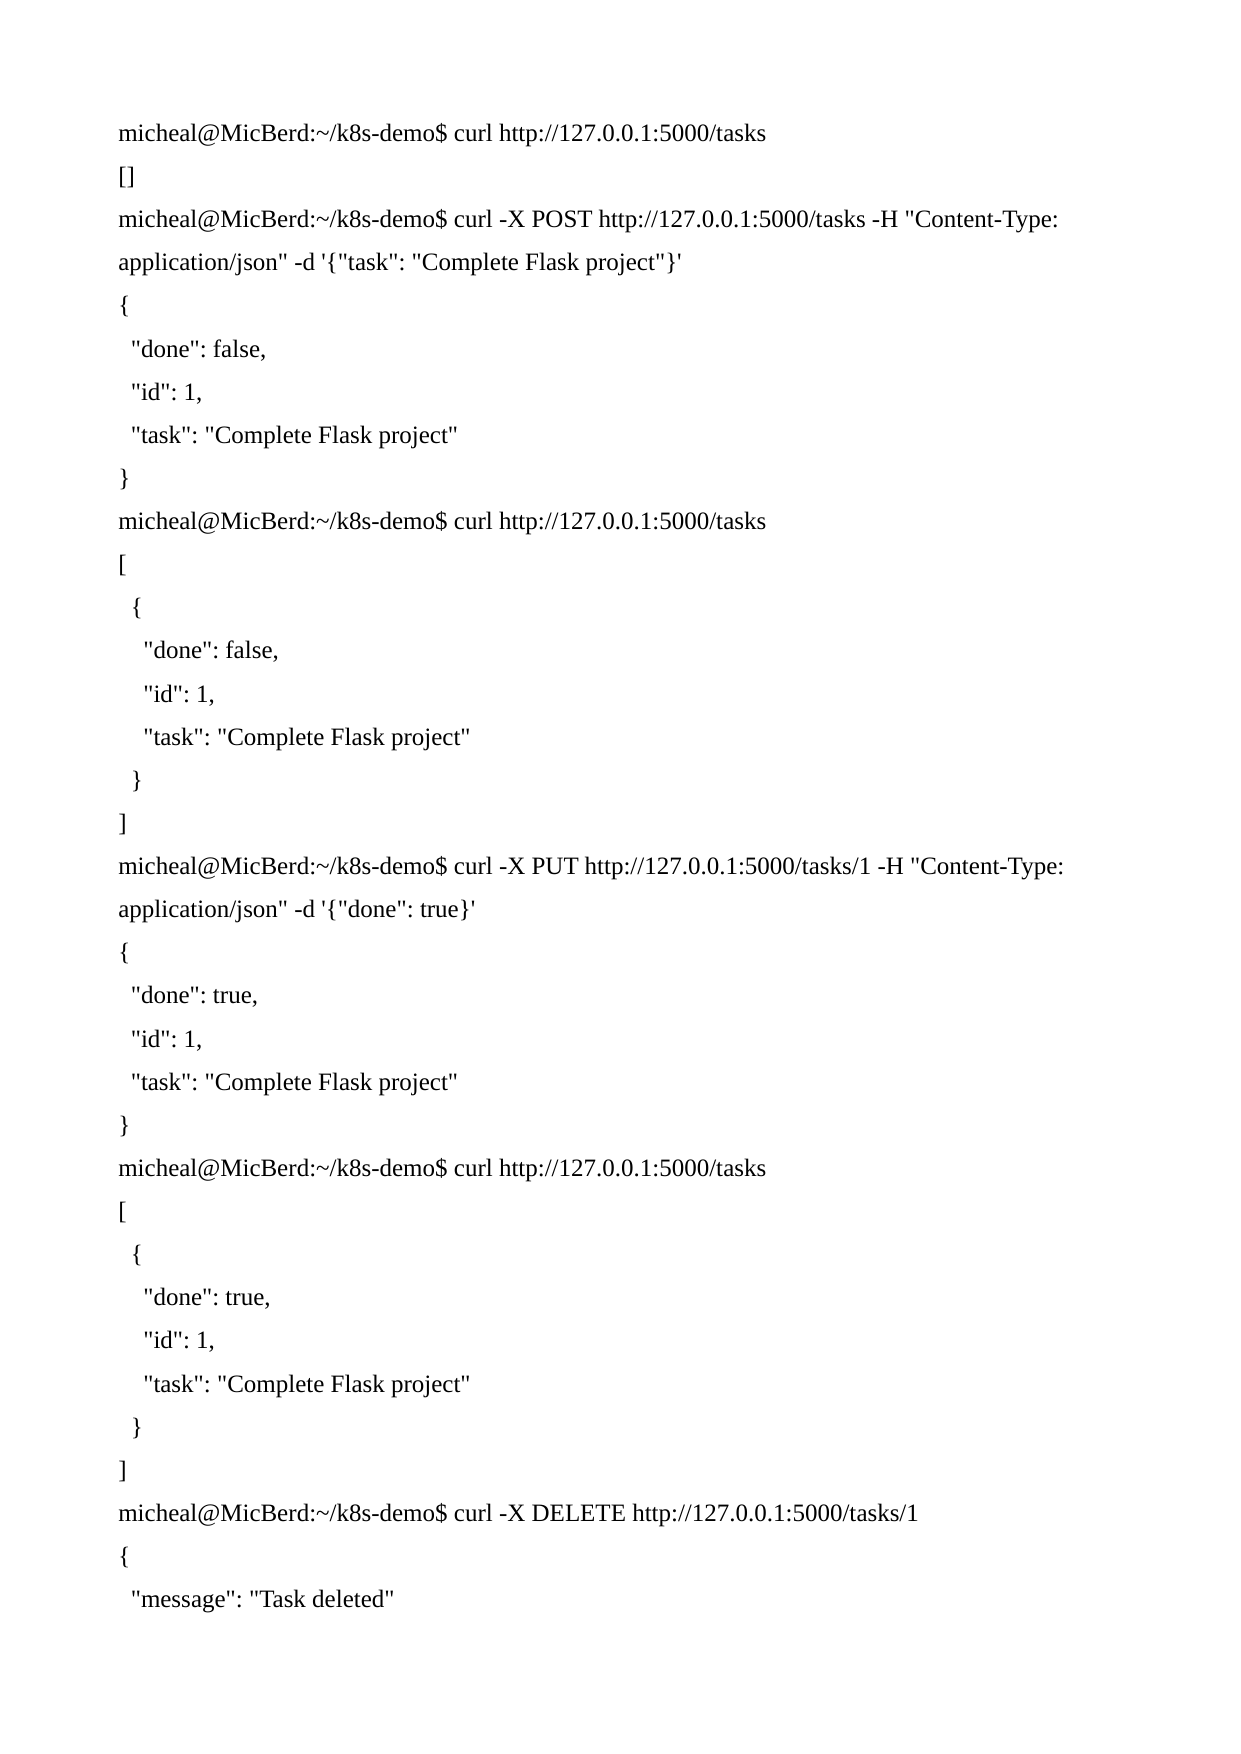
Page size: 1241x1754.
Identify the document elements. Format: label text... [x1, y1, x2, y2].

text "task": "Complete Flask project" [118, 1369, 1122, 1397]
text { [118, 1541, 1122, 1570]
text [ [118, 549, 1122, 578]
text "id": 1, [118, 1326, 1122, 1354]
text "done": true, [118, 1282, 1122, 1311]
text micheal@MicBerd:~/k8s-demo$ curl -X PUT http://127.0.0.1:5000/tasks/1 -H "Content-Type: application/json" -d '{"done": true}' [118, 851, 1122, 923]
text { [118, 592, 1122, 621]
text ] [118, 1455, 1122, 1484]
text "done": false, [118, 636, 1122, 664]
text "task": "Complete Flask project" [118, 1067, 1122, 1096]
text [ [118, 1196, 1122, 1225]
text micheal@MicBerd:~/k8s-demo$ curl http://127.0.0.1:5000/tasks [118, 1153, 1122, 1182]
text micheal@MicBerd:~/k8s-demo$ curl -X POST http://127.0.0.1:5000/tasks -H "Content-Type: application/json" -d '{"task": "Complete Flask project"}' [118, 204, 1122, 276]
text micheal@MicBerd:~/k8s-demo$ curl http://127.0.0.1:5000/tasks [118, 506, 1122, 535]
text ] [118, 808, 1122, 837]
text micheal@MicBerd:~/k8s-demo$ curl -X DELETE http://127.0.0.1:5000/tasks/1 [118, 1498, 1122, 1527]
text "id": 1, [118, 377, 1122, 406]
text { [118, 1239, 1122, 1268]
text "id": 1, [118, 1024, 1122, 1052]
text } [118, 1110, 1122, 1139]
text "done": true, [118, 981, 1122, 1009]
text { [118, 937, 1122, 966]
text "done": false, [118, 334, 1122, 362]
text "id": 1, [118, 679, 1122, 707]
text } [118, 463, 1122, 492]
text "task": "Complete Flask project" [118, 722, 1122, 751]
text micheal@MicBerd:~/k8s-demo$ curl http://127.0.0.1:5000/tasks [118, 118, 1122, 147]
text { [118, 291, 1122, 319]
text } [118, 765, 1122, 794]
text } [118, 1412, 1122, 1441]
text "message": "Task deleted" [118, 1584, 1122, 1613]
text "task": "Complete Flask project" [118, 420, 1122, 449]
text [] [118, 161, 1122, 190]
